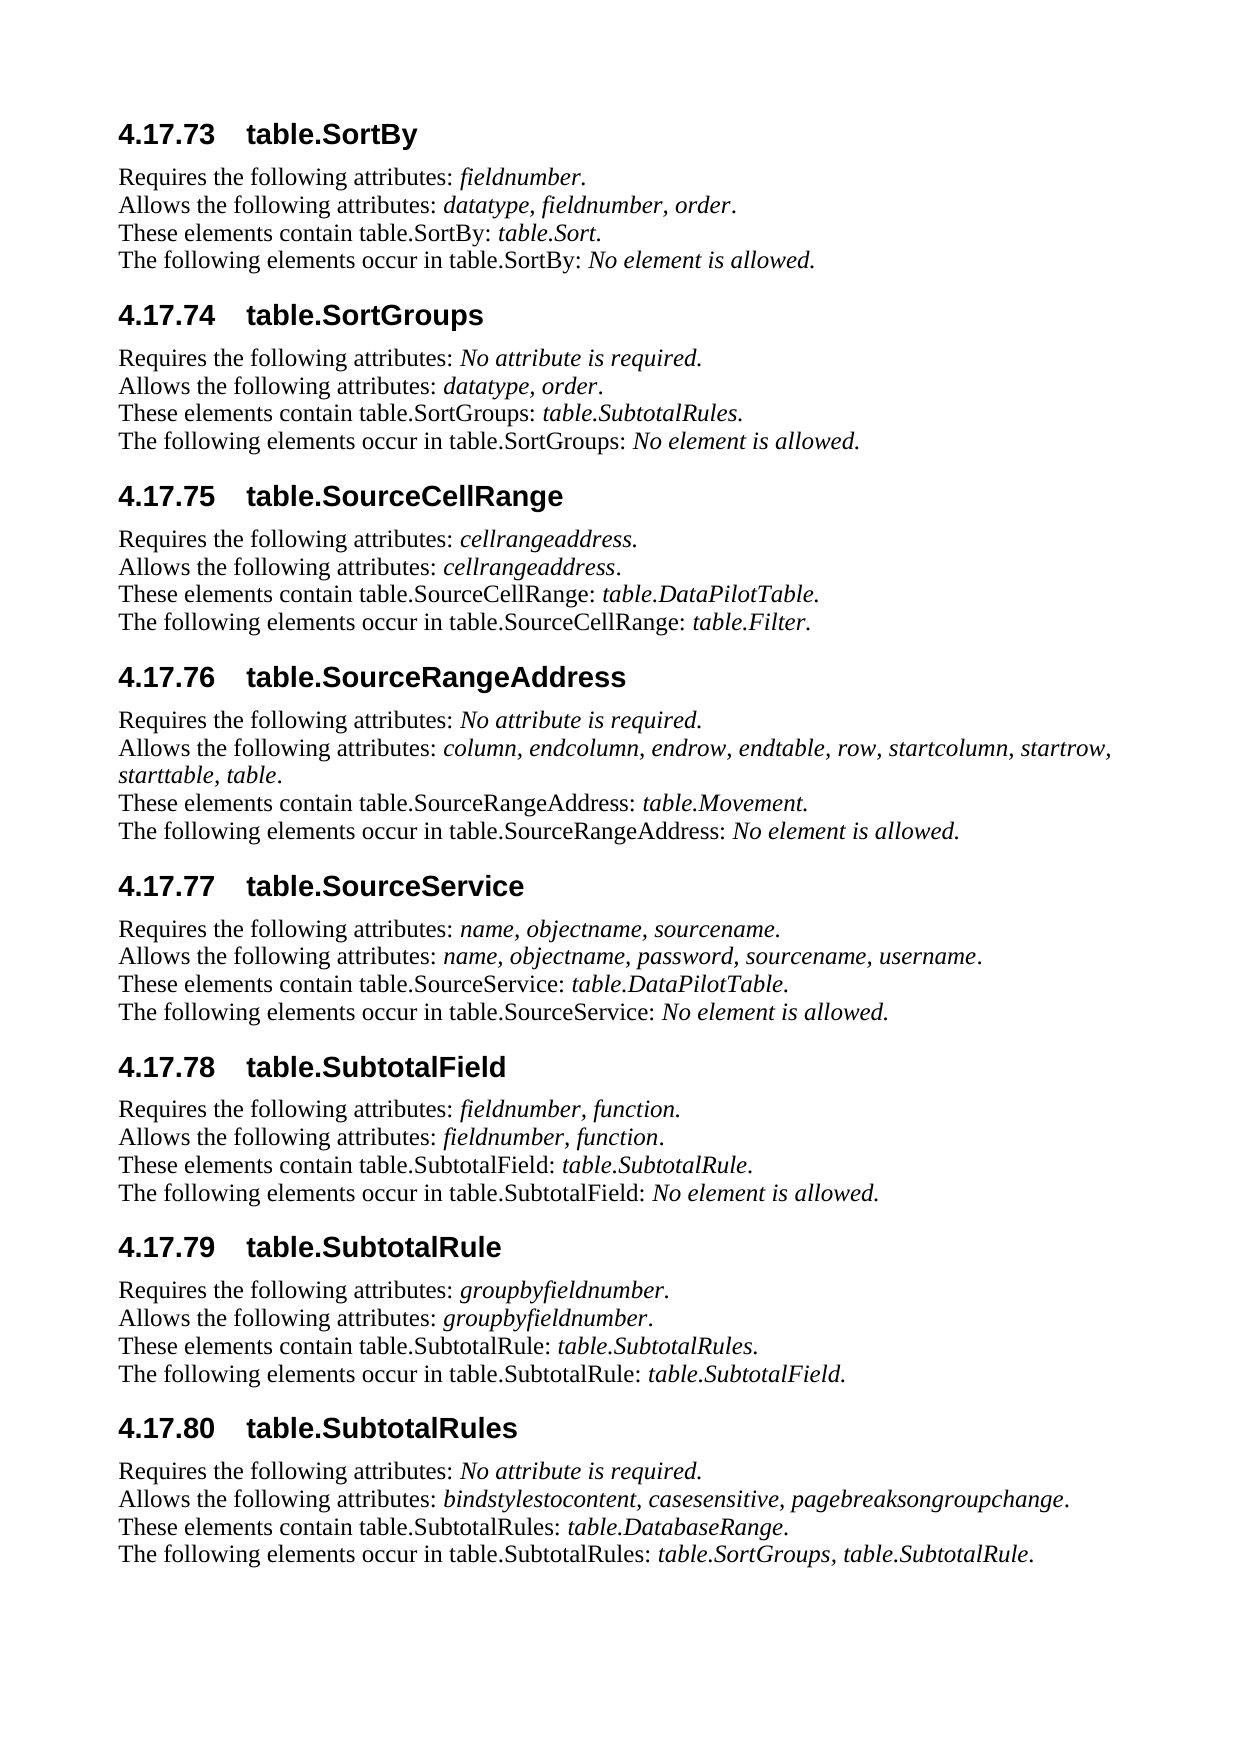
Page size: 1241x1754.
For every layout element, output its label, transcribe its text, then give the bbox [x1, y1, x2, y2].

text Allows the following attributes: bindstylestocontent, casesensitive, pagebreaksongroupchange. [118, 1485, 1122, 1513]
text The following elements occur in table.SubtotalRules: table.SortGroups, table.SubtotalRule. [118, 1541, 1122, 1568]
subtitle table.SubtotalField [118, 1051, 1122, 1083]
text Allows the following attributes: cellrangeaddress. [118, 553, 1122, 581]
text These elements contain table.SubtotalRule: table.SubtotalRules. [118, 1332, 1122, 1360]
text Requires the following attributes: No attribute is required. [118, 344, 1122, 372]
text These elements contain table.SourceCellRange: table.DataPilotTable. [118, 581, 1122, 608]
text Requires the following attributes: groupbyfieldnumber. [118, 1277, 1122, 1304]
subtitle table.SortGroups [118, 299, 1122, 332]
text Requires the following attributes: fieldnumber. [118, 163, 1122, 191]
text The following elements occur in table.SourceRangeAddress: No element is allowed. [118, 817, 1122, 844]
text Requires the following attributes: fieldnumber, function. [118, 1096, 1122, 1123]
text Requires the following attributes: cellrangeaddress. [118, 525, 1122, 553]
subtitle table.SubtotalRules [118, 1412, 1122, 1445]
text Allows the following attributes: fieldnumber, function. [118, 1123, 1122, 1151]
text The following elements occur in table.SourceCellRange: table.Filter. [118, 608, 1122, 636]
text These elements contain table.SortBy: table.Sort. [118, 219, 1122, 246]
subtitle table.SortBy [118, 118, 1122, 151]
text These elements contain table.SourceRangeAddress: table.Movement. [118, 789, 1122, 817]
text The following elements occur in table.SourceService: No element is allowed. [118, 998, 1122, 1026]
text Requires the following attributes: No attribute is required. [118, 706, 1122, 734]
text Allows the following attributes: datatype, order. [118, 372, 1122, 399]
text These elements contain table.SortGroups: table.SubtotalRules. [118, 399, 1122, 427]
text Allows the following attributes: datatype, fieldnumber, order. [118, 191, 1122, 219]
subtitle table.SourceService [118, 869, 1122, 902]
text The following elements occur in table.SortGroups: No element is allowed. [118, 427, 1122, 455]
text The following elements occur in table.SubtotalField: No element is allowed. [118, 1179, 1122, 1206]
text Allows the following attributes: groupbyfieldnumber. [118, 1304, 1122, 1332]
text Requires the following attributes: No attribute is required. [118, 1457, 1122, 1485]
text These elements contain table.SubtotalField: table.SubtotalRule. [118, 1151, 1122, 1179]
text Allows the following attributes: column, endcolumn, endrow, endtable, row, startcolumn, startrow, starttable, table. [118, 734, 1122, 789]
text These elements contain table.SubtotalRules: table.DatabaseRange. [118, 1513, 1122, 1541]
text The following elements occur in table.SubtotalRule: table.SubtotalField. [118, 1360, 1122, 1387]
text These elements contain table.SourceService: table.DataPilotTable. [118, 970, 1122, 998]
subtitle table.SourceRangeAddress [118, 661, 1122, 693]
subtitle table.SubtotalRule [118, 1231, 1122, 1264]
text Requires the following attributes: name, objectname, sourcename. [118, 915, 1122, 942]
subtitle table.SourceCellRange [118, 480, 1122, 513]
text The following elements occur in table.SortBy: No element is allowed. [118, 246, 1122, 274]
text Allows the following attributes: name, objectname, password, sourcename, username. [118, 942, 1122, 970]
